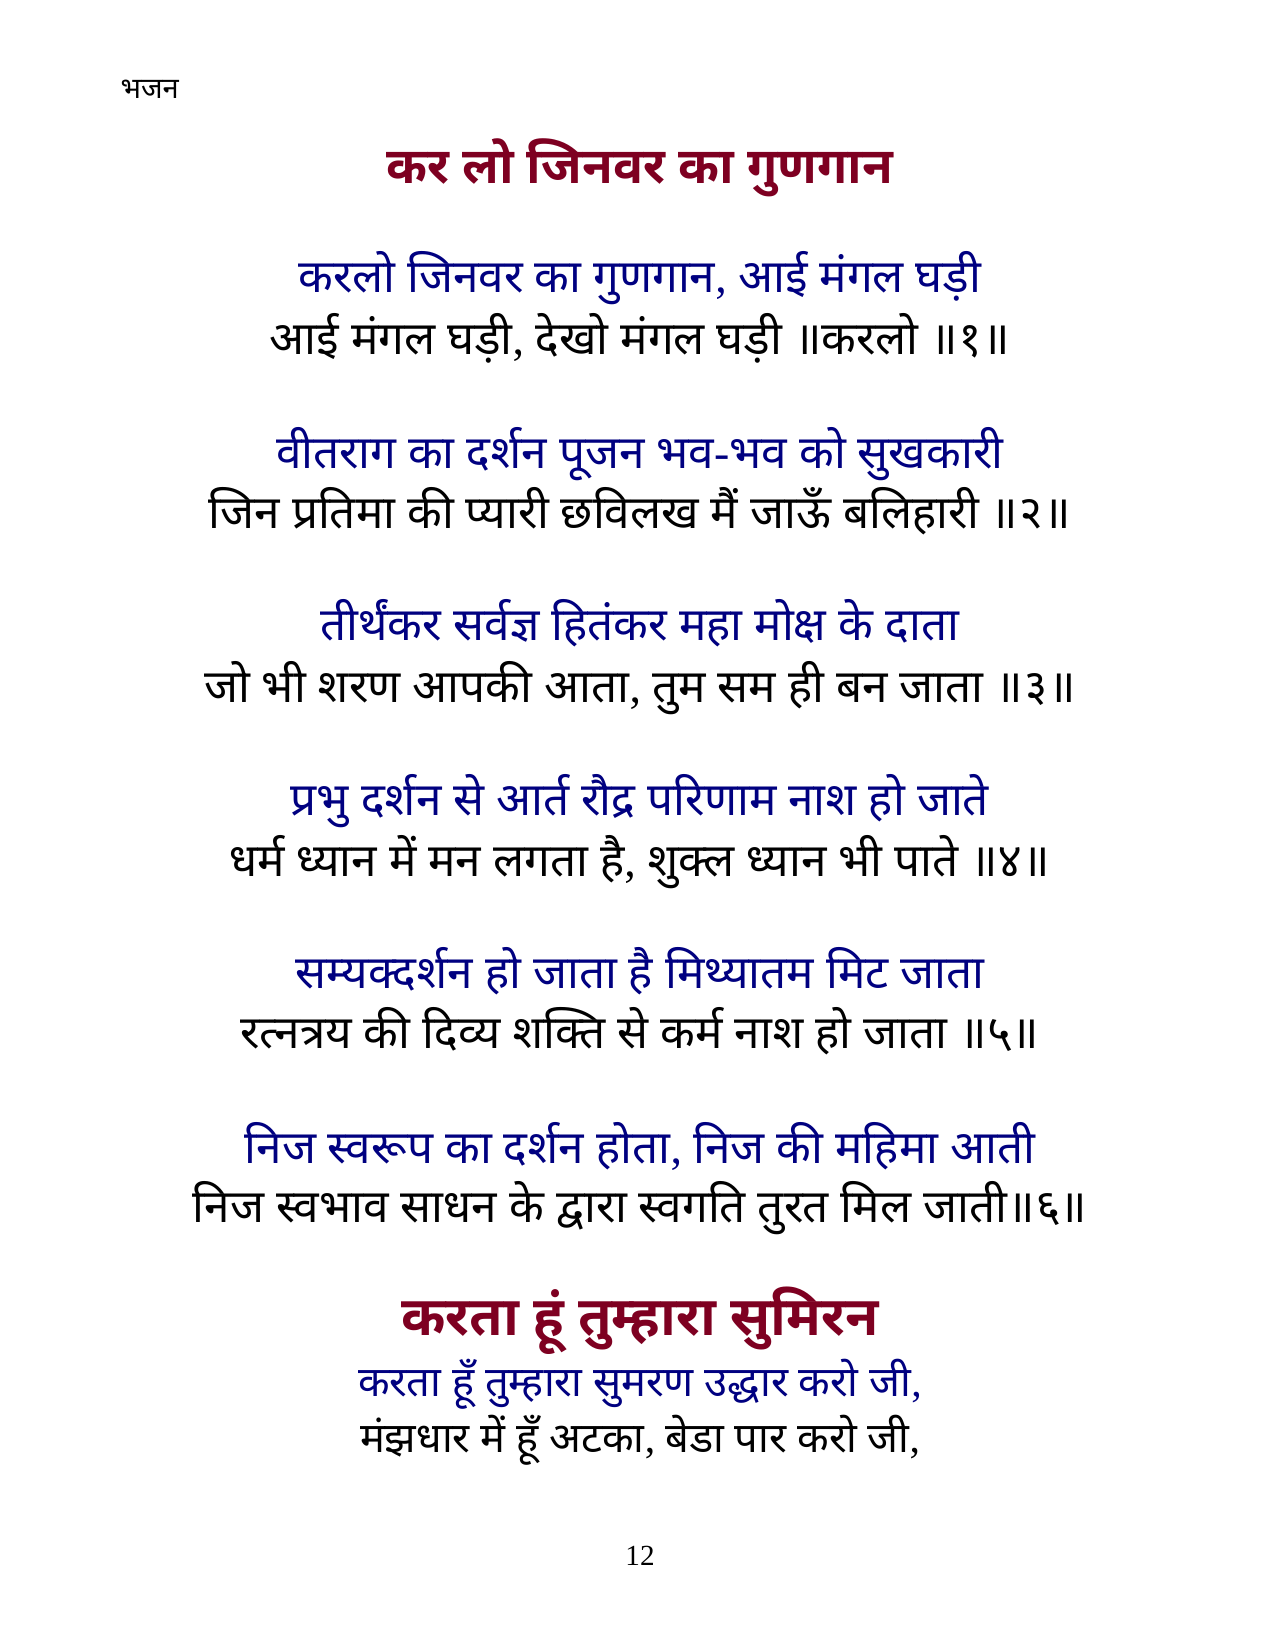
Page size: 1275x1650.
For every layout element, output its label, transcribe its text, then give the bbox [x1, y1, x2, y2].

text सम्यक्दर्शन हो जाता है मिथ्यातम मिट जाता [83, 948, 1196, 1008]
text करलो जिनवर का गुणगान, आई मंगल घड़ी [83, 250, 1196, 311]
text करता हूँ तुम्हारा सुमरण उद्धार करो जी, [83, 1358, 1196, 1414]
text तीर्थंकर सर्वज्ञ हितंकर महा मोक्ष के दाता [83, 600, 1196, 659]
text मंझधार में हूँ अटका, बेडा पार करो जी, [83, 1414, 1196, 1470]
text प्रभु दर्शन से आर्त रौद्र परिणाम नाश हो जाते [83, 774, 1196, 834]
text निज स्वरूप का दर्शन होता, निज की महिमा आती [83, 1120, 1196, 1182]
text धर्म ध्यान में मन लगता है, शुक्ल ध्यान भी पाते ॥४॥ [83, 834, 1196, 895]
text निज स्वभाव साधन के द्वारा स्वगति तुरत मिल जाती॥६॥ [83, 1182, 1196, 1242]
text आई मंगल घड़ी, देखो मंगल घड़ी ॥करलो ॥१॥ [83, 311, 1196, 373]
text जिन प्रतिमा की प्यारी छविलख मैं जाऊँ बलिहारी ॥२॥ [83, 487, 1196, 547]
text कर लो जिनवर का गुणगान [83, 139, 1196, 204]
text वीतराग का दर्शन पूजन भव-भव को सुखकारी [83, 426, 1196, 487]
text जो भी शरण आपकी आता, तुम सम ही बन जाता ॥३॥ [83, 659, 1196, 721]
text रत्नत्रय की दिव्य शक्ति से कर्म नाश हो जाता ॥५॥ [83, 1008, 1196, 1067]
text करता हूं तुम्हारा सुमिरन [83, 1287, 1196, 1358]
